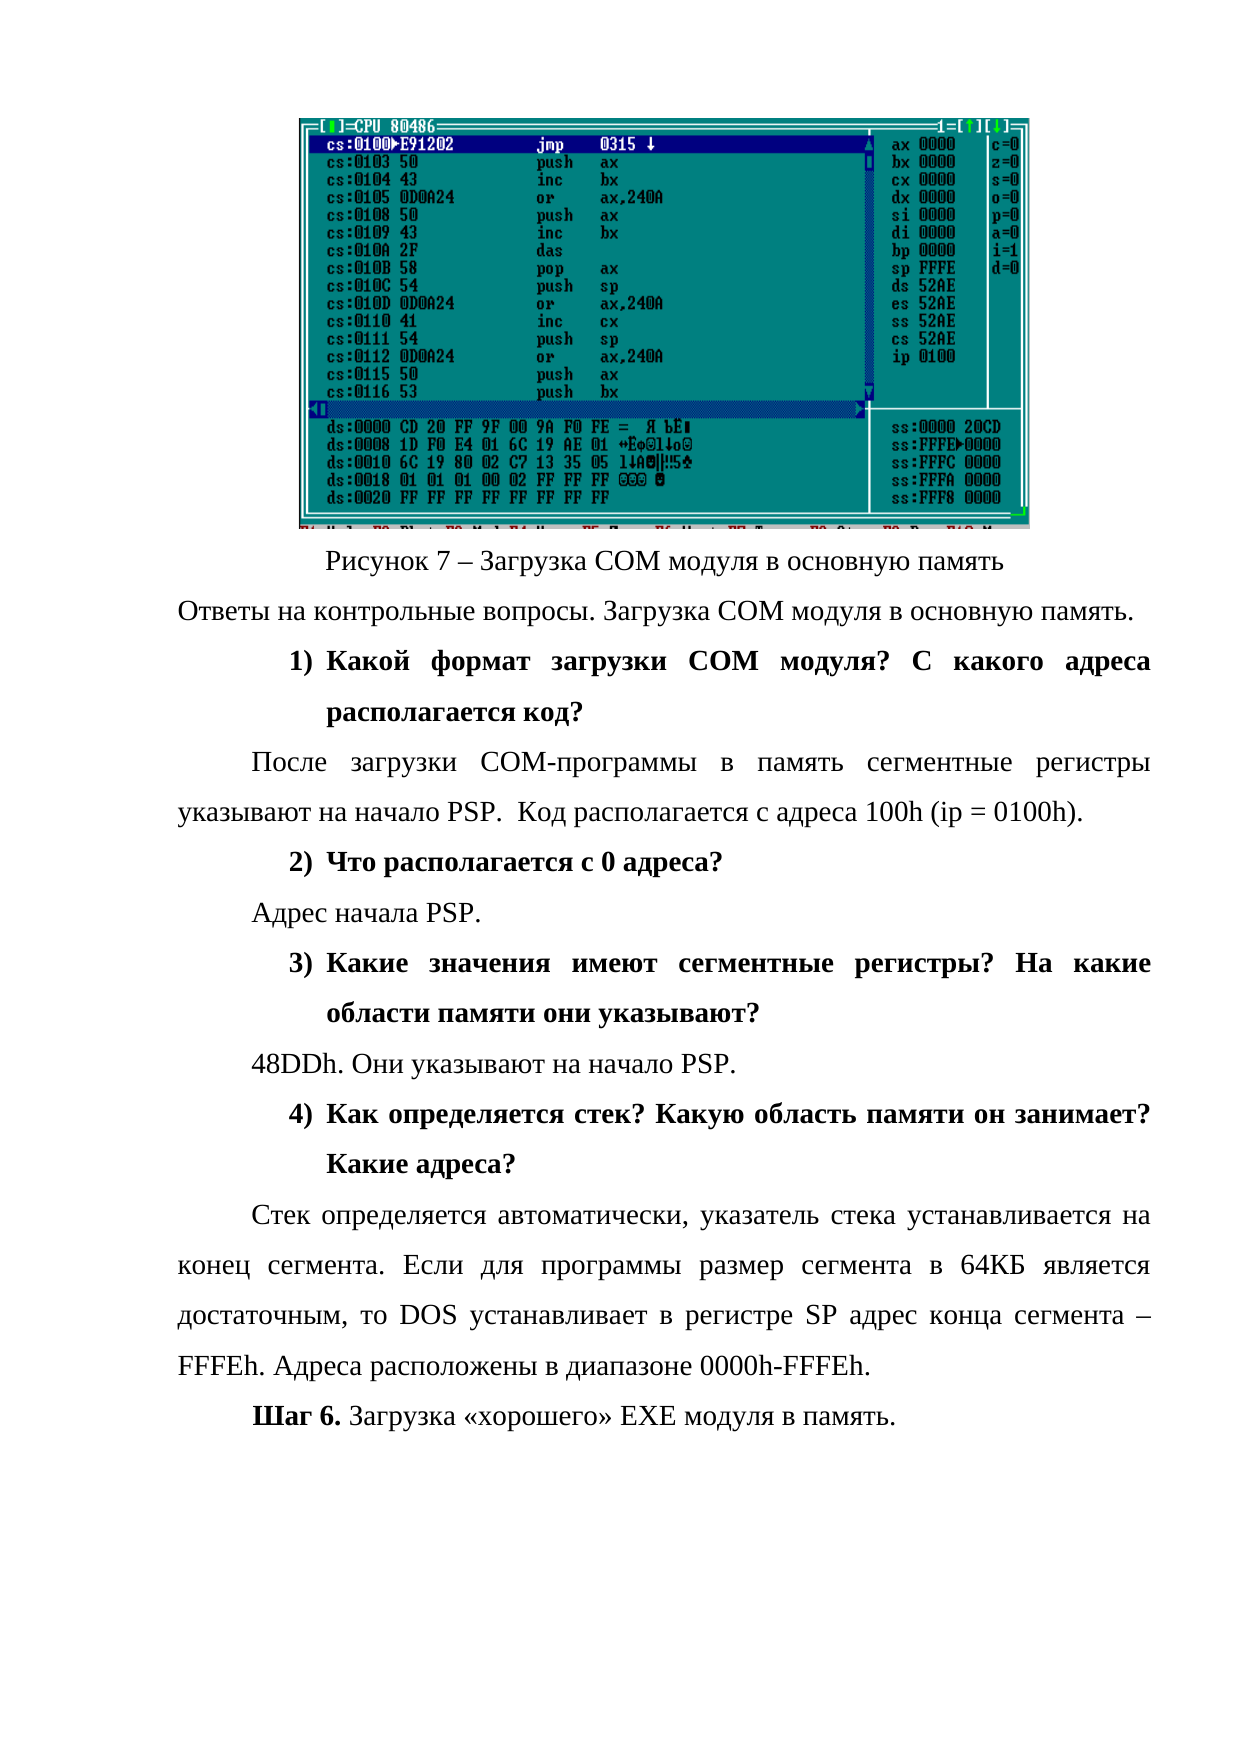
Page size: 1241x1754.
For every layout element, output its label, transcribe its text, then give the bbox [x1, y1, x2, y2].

list Что располагается с 0 адреса? [288, 844, 1152, 878]
text Стек определяется автоматически, указатель стека устанавливается на конец сегмента. Если для программы размер сегмента в 64КБ является достаточным, то DOS устанавливает в регистре SP адрес конца сегмента – FFFEh. Адреса расположены в диапазоне 0000h-FFFEh. [177, 1197, 1152, 1381]
text Шаг 6. Загрузка «хорошего» EXE модуля в память. [177, 1398, 1152, 1432]
list Какие значения имеют сегментные регистры? На какие области памяти они указывают? [288, 945, 1152, 1029]
text Рисунок 7 – Загрузка COM модуля в основную память [177, 543, 1152, 576]
picture [298, 118, 1030, 529]
list Какой формат загрузки COM модуля? С какого адреса располагается код? [288, 643, 1152, 727]
text Ответы на контрольные вопросы. Загрузка COM модуля в основную память. [177, 593, 1152, 627]
text Адрес начала PSP. [177, 895, 1152, 928]
text После загрузки COM-программы в память сегментные регистры указывают на начало PSP. Код располагается с адреса 100h (ip = 0100h). [177, 744, 1152, 828]
list Как определяется стек? Какую область памяти он занимает? Какие адреса? [288, 1096, 1152, 1180]
text 48DDh. Они указывают на начало PSP. [177, 1046, 1152, 1079]
